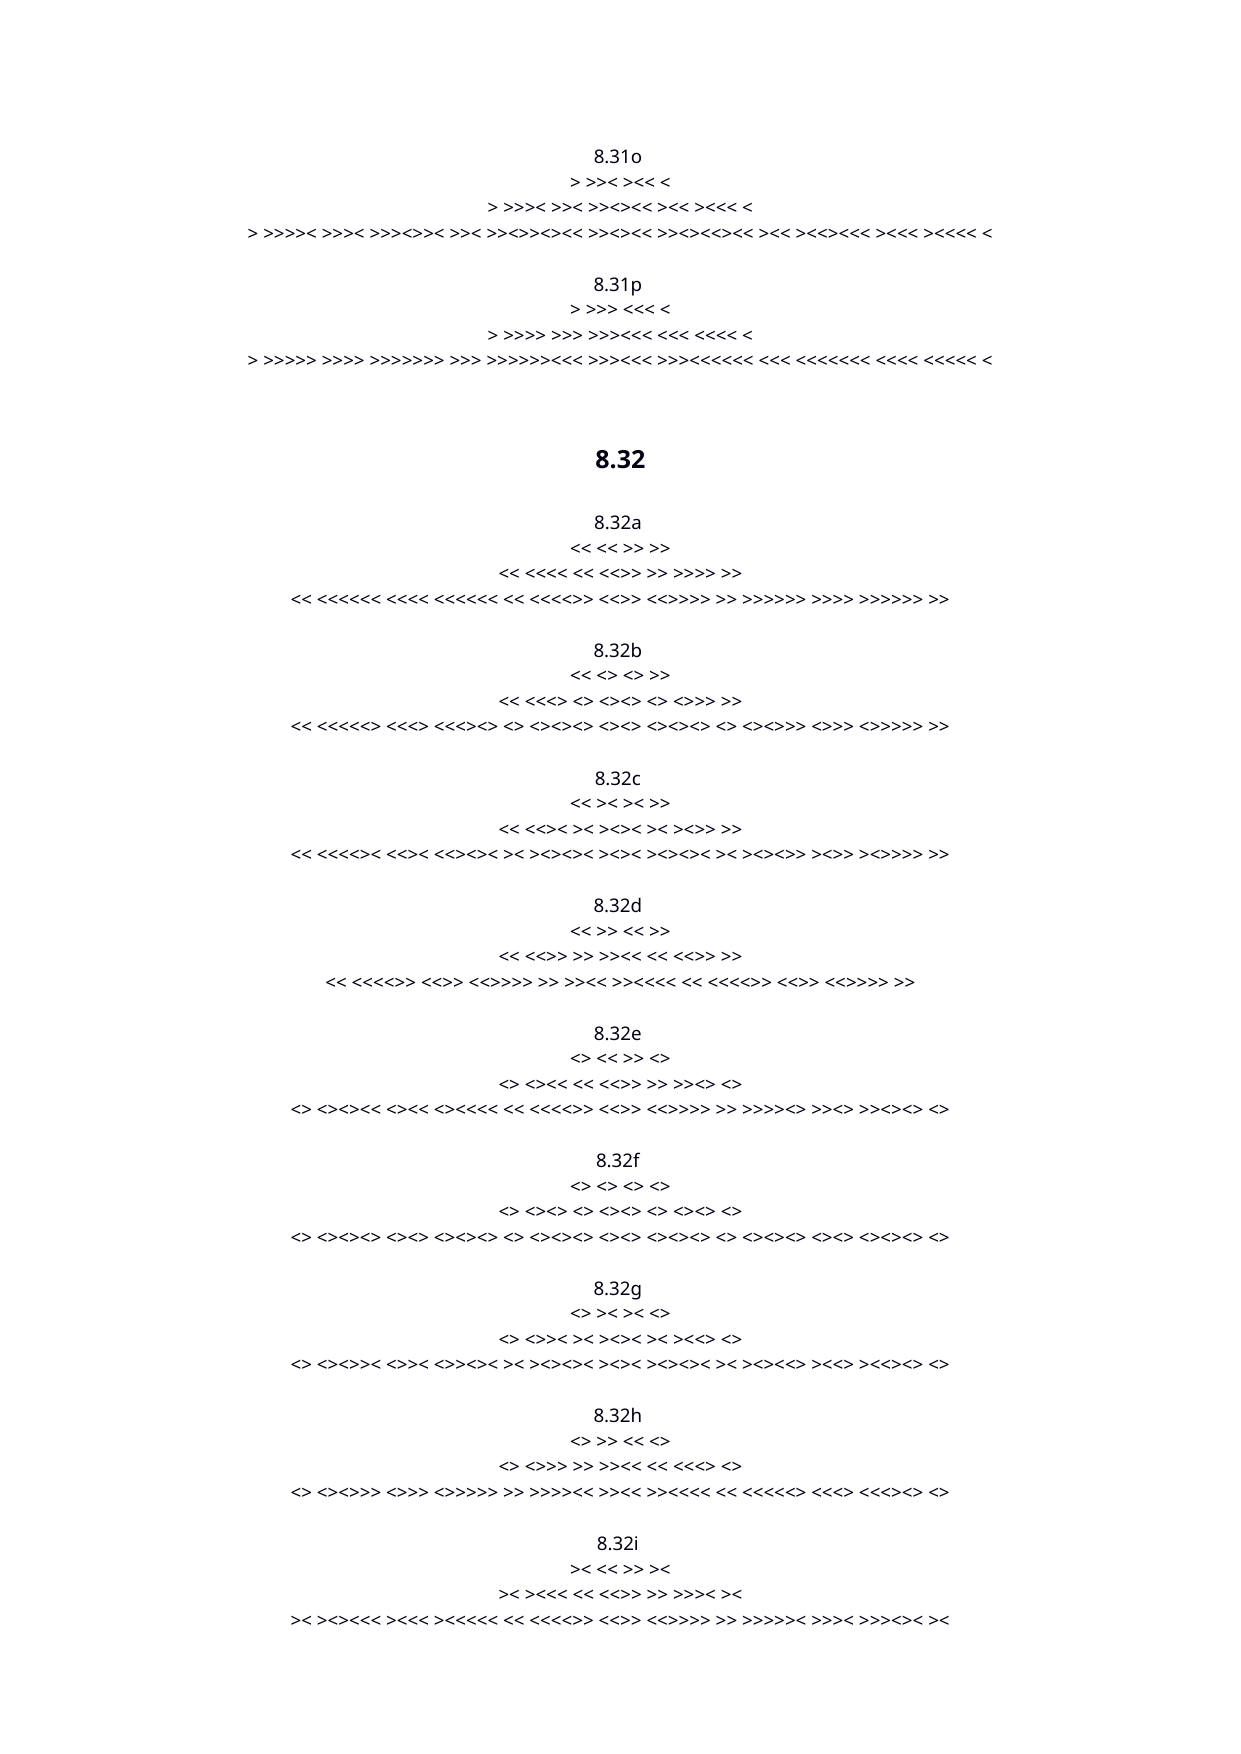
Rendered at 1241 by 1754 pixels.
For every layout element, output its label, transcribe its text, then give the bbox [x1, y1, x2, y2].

text > >>>>< >>>< >>><>>< >>< >><>><><< >><><< >><><<><< ><< ><<><<< ><<< ><<<< < [118, 220, 1122, 246]
text <> <><>>> <>>> <>>>>> >> >>>><< >><< >><<<< << <<<<<> <<<> <<<><> <> [118, 1479, 1122, 1505]
text <> <><><> <><> <><><> <> <><><> <><> <><><> <> <><><> <><> <><><> <> [118, 1224, 1122, 1250]
text > >>>> >>> >>><<< <<< <<<< < [118, 322, 1122, 348]
text <> >< >< <> [118, 1301, 1122, 1326]
text >< << >> >< [118, 1556, 1122, 1581]
text >< ><<< << <<>> >> >>>< >< [118, 1581, 1122, 1607]
text <> <> <> <> [118, 1173, 1122, 1199]
text << <<<> <> <><> <> <>>> >> [118, 688, 1122, 714]
text > >>>>> >>>> >>>>>>> >>> >>>>>><<< >>><<< >>><<<<<< <<< <<<<<<< <<<< <<<<< < [118, 348, 1122, 373]
text << <<>< >< ><>< >< ><>> >> [118, 816, 1122, 841]
text 8.32a [118, 509, 1122, 535]
text << <<<< << <<>> >> >>>> >> [118, 561, 1122, 586]
text 8.32e [118, 1020, 1122, 1046]
text <> <>>< >< ><>< >< ><<> <> [118, 1326, 1122, 1352]
text <> <><>>< <>>< <>><>< >< ><><>< ><>< ><><>< >< ><><<> ><<> ><<><> <> [118, 1352, 1122, 1377]
text <> <><< << <<>> >> >><> <> [118, 1071, 1122, 1097]
text <> <><><< <><< <><<<< << <<<<>> <<>> <<>>>> >> >>>><> >><> >><><> <> [118, 1097, 1122, 1122]
text <> << >> <> [118, 1046, 1122, 1071]
text 8.32g [118, 1275, 1122, 1301]
text > >>>< >>< >><><< ><< ><<< < [118, 195, 1122, 220]
text 8.32c [118, 765, 1122, 790]
text > >>> <<< < [118, 297, 1122, 322]
text 8.31p [118, 271, 1122, 297]
text 8.32i [118, 1530, 1122, 1556]
text 8.32b [118, 637, 1122, 663]
text << <<<<<< <<<< <<<<<< << <<<<>> <<>> <<>>>> >> >>>>>> >>>> >>>>>> >> [118, 586, 1122, 612]
text << <> <> >> [118, 663, 1122, 688]
text << <<<<<> <<<> <<<><> <> <><><> <><> <><><> <> <><>>> <>>> <>>>>> >> [118, 714, 1122, 739]
text << <<<<>> <<>> <<>>>> >> >><< >><<<< << <<<<>> <<>> <<>>>> >> [118, 969, 1122, 994]
text <> <>>> >> >><< << <<<> <> [118, 1454, 1122, 1479]
text << >> << >> [118, 918, 1122, 943]
text 8.31o [118, 144, 1122, 169]
text > >>< ><< < [118, 169, 1122, 195]
text << <<<<>< <<>< <<><>< >< ><><>< ><>< ><><>< >< ><><>> ><>> ><>>>> >> [118, 841, 1122, 867]
text << << >> >> [118, 535, 1122, 561]
text >< ><><<< ><<< ><<<<< << <<<<>> <<>> <<>>>> >> >>>>>< >>>< >>><>< >< [118, 1607, 1122, 1632]
text 8.32h [118, 1403, 1122, 1428]
text <> <><> <> <><> <> <><> <> [118, 1199, 1122, 1224]
text << <<>> >> >><< << <<>> >> [118, 943, 1122, 969]
text 8.32d [118, 892, 1122, 918]
text <> >> << <> [118, 1428, 1122, 1454]
text << >< >< >> [118, 790, 1122, 816]
text 8.32f [118, 1148, 1122, 1173]
text 8.32 [118, 441, 1122, 476]
